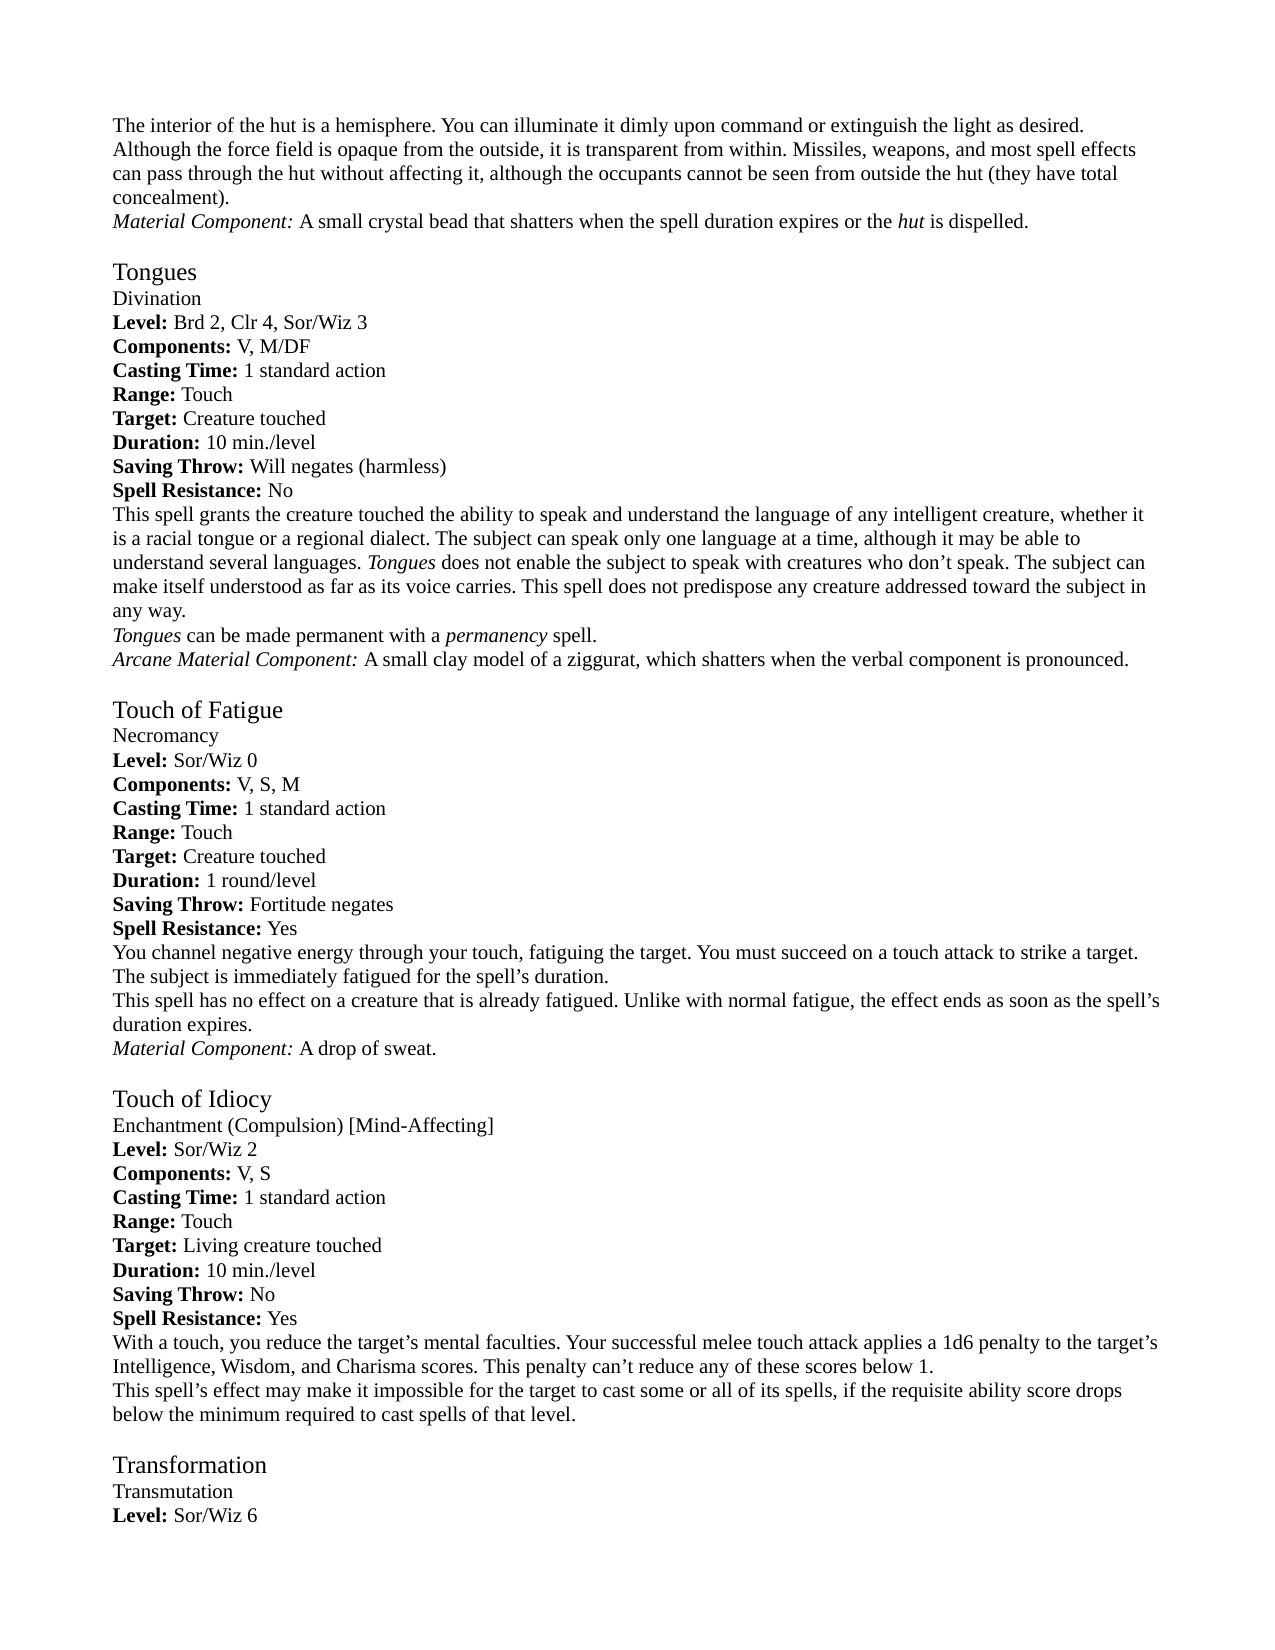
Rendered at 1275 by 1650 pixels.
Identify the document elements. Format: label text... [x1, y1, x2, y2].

text Target: Creature touched [112, 844, 1162, 868]
text Duration: 10 min./level [112, 430, 1162, 454]
text You channel negative energy through your touch, fatiguing the target. You must succeed on a touch attack to strike a target. [112, 940, 1162, 964]
text Range: Touch [112, 382, 1162, 406]
text Transmutation [112, 1479, 1162, 1503]
text Level: Brd 2, Clr 4, Sor/Wiz 3 [112, 310, 1162, 334]
text Components: V, M/DF [112, 334, 1162, 358]
text Material Component: A small crystal bead that shatters when the spell duration expires or the hut is dispelled. [112, 209, 1162, 233]
text The subject is immediately fatigued for the spell’s duration. [112, 964, 1162, 988]
text The interior of the hut is a hemisphere. You can illuminate it dimly upon command or extinguish the light as desired. Although the force field is opaque from the outside, it is transparent from within. Missiles, weapons, and most spell effects can pass through the hut without affecting it, although the occupants cannot be seen from outside the hut (they have total concealment). [112, 112, 1162, 209]
text Spell Resistance: No [112, 478, 1162, 502]
text Saving Throw: Fortitude negates [112, 892, 1162, 916]
text Duration: 1 round/level [112, 868, 1162, 892]
text Transformation [112, 1450, 1162, 1479]
text Components: V, S, M [112, 772, 1162, 796]
text Level: Sor/Wiz 6 [112, 1503, 1162, 1527]
text Spell Resistance: Yes [112, 1306, 1162, 1330]
text Target: Creature touched [112, 406, 1162, 430]
text Casting Time: 1 standard action [112, 1185, 1162, 1209]
text This spell has no effect on a creature that is already fatigued. Unlike with normal fatigue, the effect ends as soon as the spell’s duration expires. [112, 988, 1162, 1036]
text Range: Touch [112, 1209, 1162, 1233]
text Saving Throw: Will negates (harmless) [112, 454, 1162, 478]
text This spell’s effect may make it impossible for the target to cast some or all of its spells, if the requisite ability score drops below the minimum required to cast spells of that level. [112, 1378, 1162, 1426]
text Arcane Material Component: A small clay model of a ziggurat, which shatters when the verbal component is pronounced. [112, 647, 1162, 671]
text Touch of Idiocy [112, 1084, 1162, 1113]
text Level: Sor/Wiz 0 [112, 747, 1162, 772]
text This spell grants the creature touched the ability to speak and understand the language of any intelligent creature, whether it is a racial tongue or a regional dialect. The subject can speak only one language at a time, although it may be able to understand several languages. Tongues does not enable the subject to speak with creatures who don’t speak. The subject can make itself understood as far as its voice carries. This spell does not predispose any creature addressed toward the subject in any way. [112, 502, 1162, 622]
text Tongues [112, 257, 1162, 286]
text Spell Resistance: Yes [112, 916, 1162, 940]
text Duration: 10 min./level [112, 1257, 1162, 1282]
text Enchantment (Compulsion) [Mind-Affecting] [112, 1113, 1162, 1137]
text Necromancy [112, 723, 1162, 747]
text Range: Touch [112, 820, 1162, 844]
text Level: Sor/Wiz 2 [112, 1137, 1162, 1161]
text Material Component: A drop of sweat. [112, 1036, 1162, 1060]
text Components: V, S [112, 1161, 1162, 1185]
text Saving Throw: No [112, 1282, 1162, 1306]
text Casting Time: 1 standard action [112, 358, 1162, 382]
text Touch of Fatigue [112, 695, 1162, 723]
text With a touch, you reduce the target’s mental faculties. Your successful melee touch attack applies a 1d6 penalty to the target’s Intelligence, Wisdom, and Charisma scores. This penalty can’t reduce any of these scores below 1. [112, 1330, 1162, 1378]
text Divination [112, 286, 1162, 310]
text Tongues can be made permanent with a permanency spell. [112, 622, 1162, 647]
text Casting Time: 1 standard action [112, 796, 1162, 820]
text Target: Living creature touched [112, 1233, 1162, 1257]
